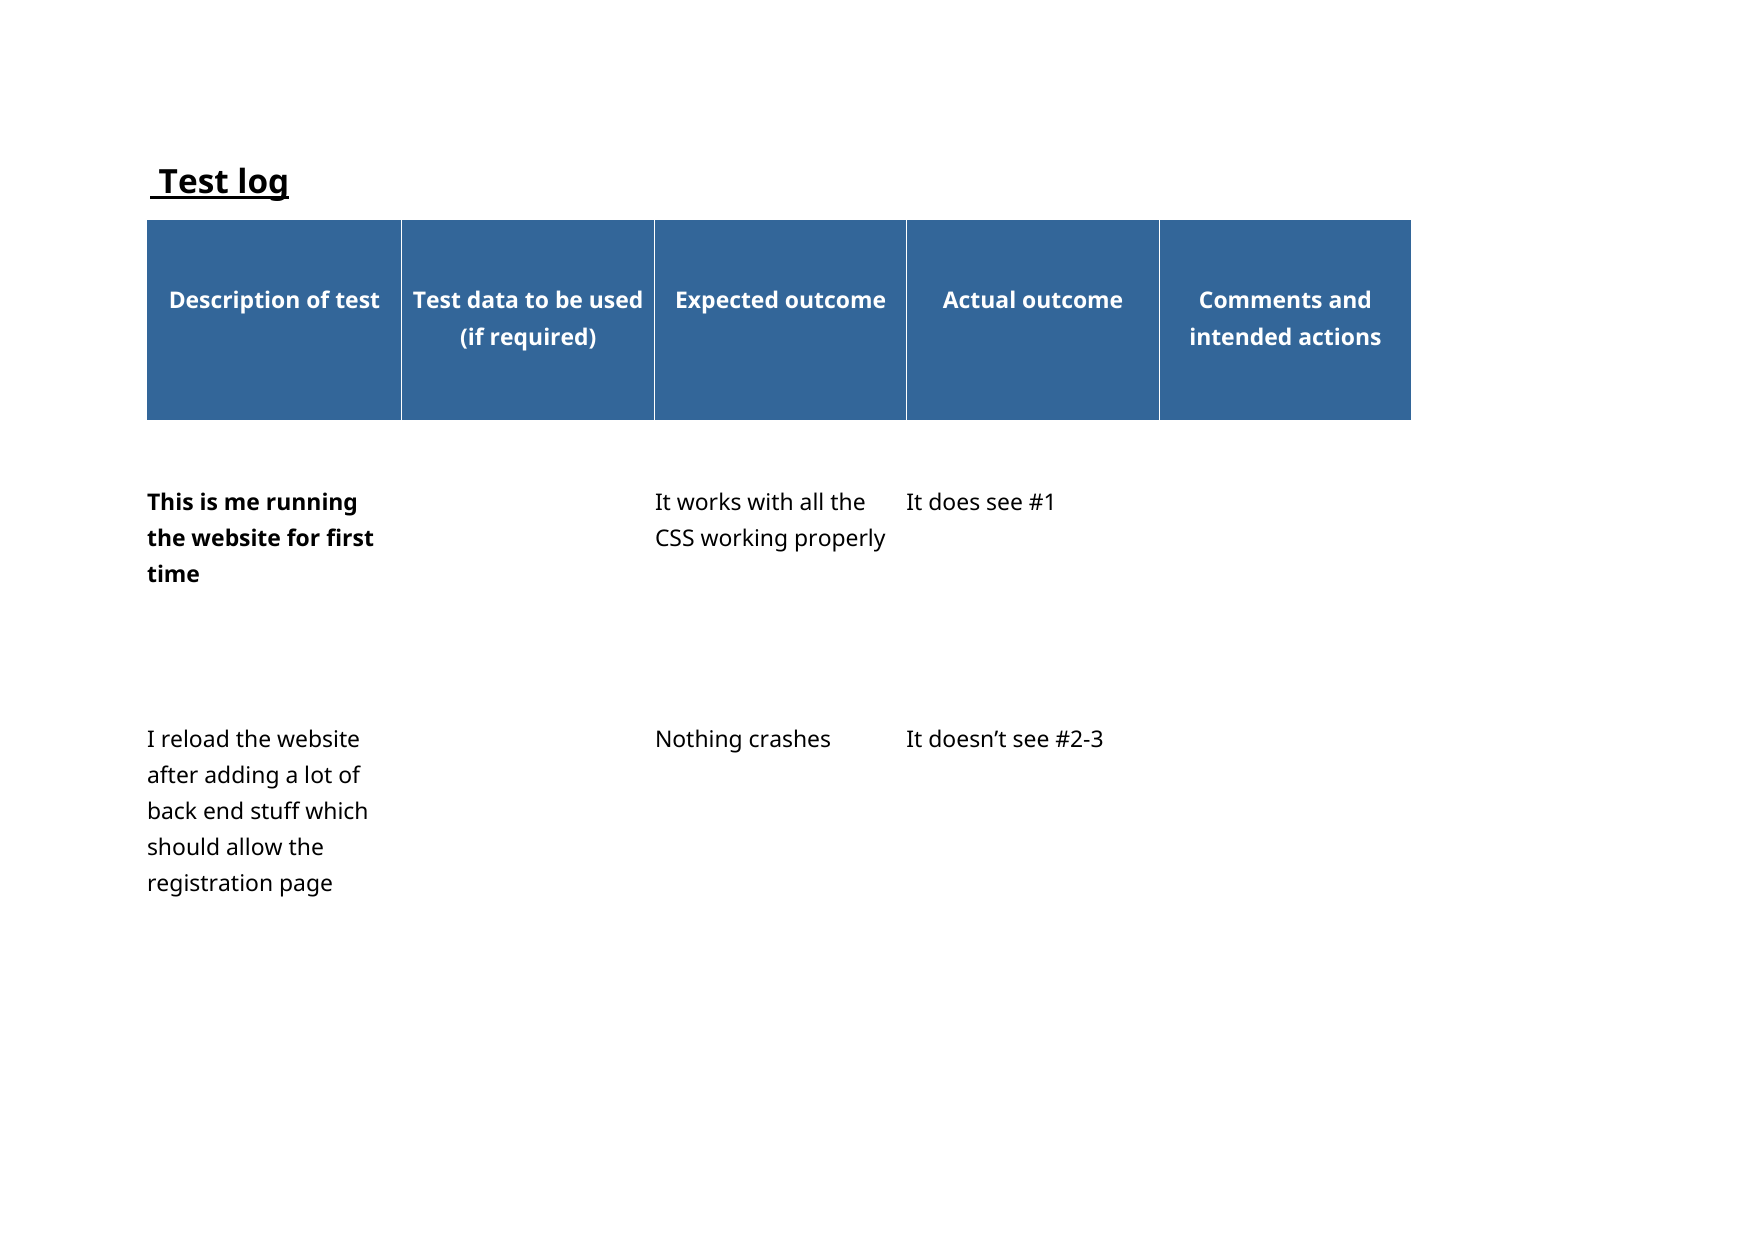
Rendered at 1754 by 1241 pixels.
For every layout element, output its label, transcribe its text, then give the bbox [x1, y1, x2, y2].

table_header Comments and intended actions [1160, 220, 1411, 420]
table_cell It doesn’t see #2-3 [907, 658, 1159, 966]
text Test log [150, 158, 1604, 204]
table_header Actual outcome [907, 220, 1159, 420]
table_cell It does see #1 [907, 421, 1159, 657]
table_header Description of test [147, 220, 401, 420]
table_cell [1160, 658, 1411, 966]
table_cell It works with all the CSS working properly [655, 421, 906, 657]
table_cell [402, 658, 654, 966]
table_cell Nothing crashes [655, 658, 906, 966]
table_cell [1160, 421, 1411, 657]
table_header Expected outcome [655, 220, 906, 420]
table_cell I reload the website after adding a lot of back end stuff which should allow the registration page [147, 658, 401, 966]
table_header Test data to be used (if required) [402, 220, 654, 420]
table_cell This is me running the website for first time [147, 421, 401, 657]
table_cell [402, 421, 654, 657]
